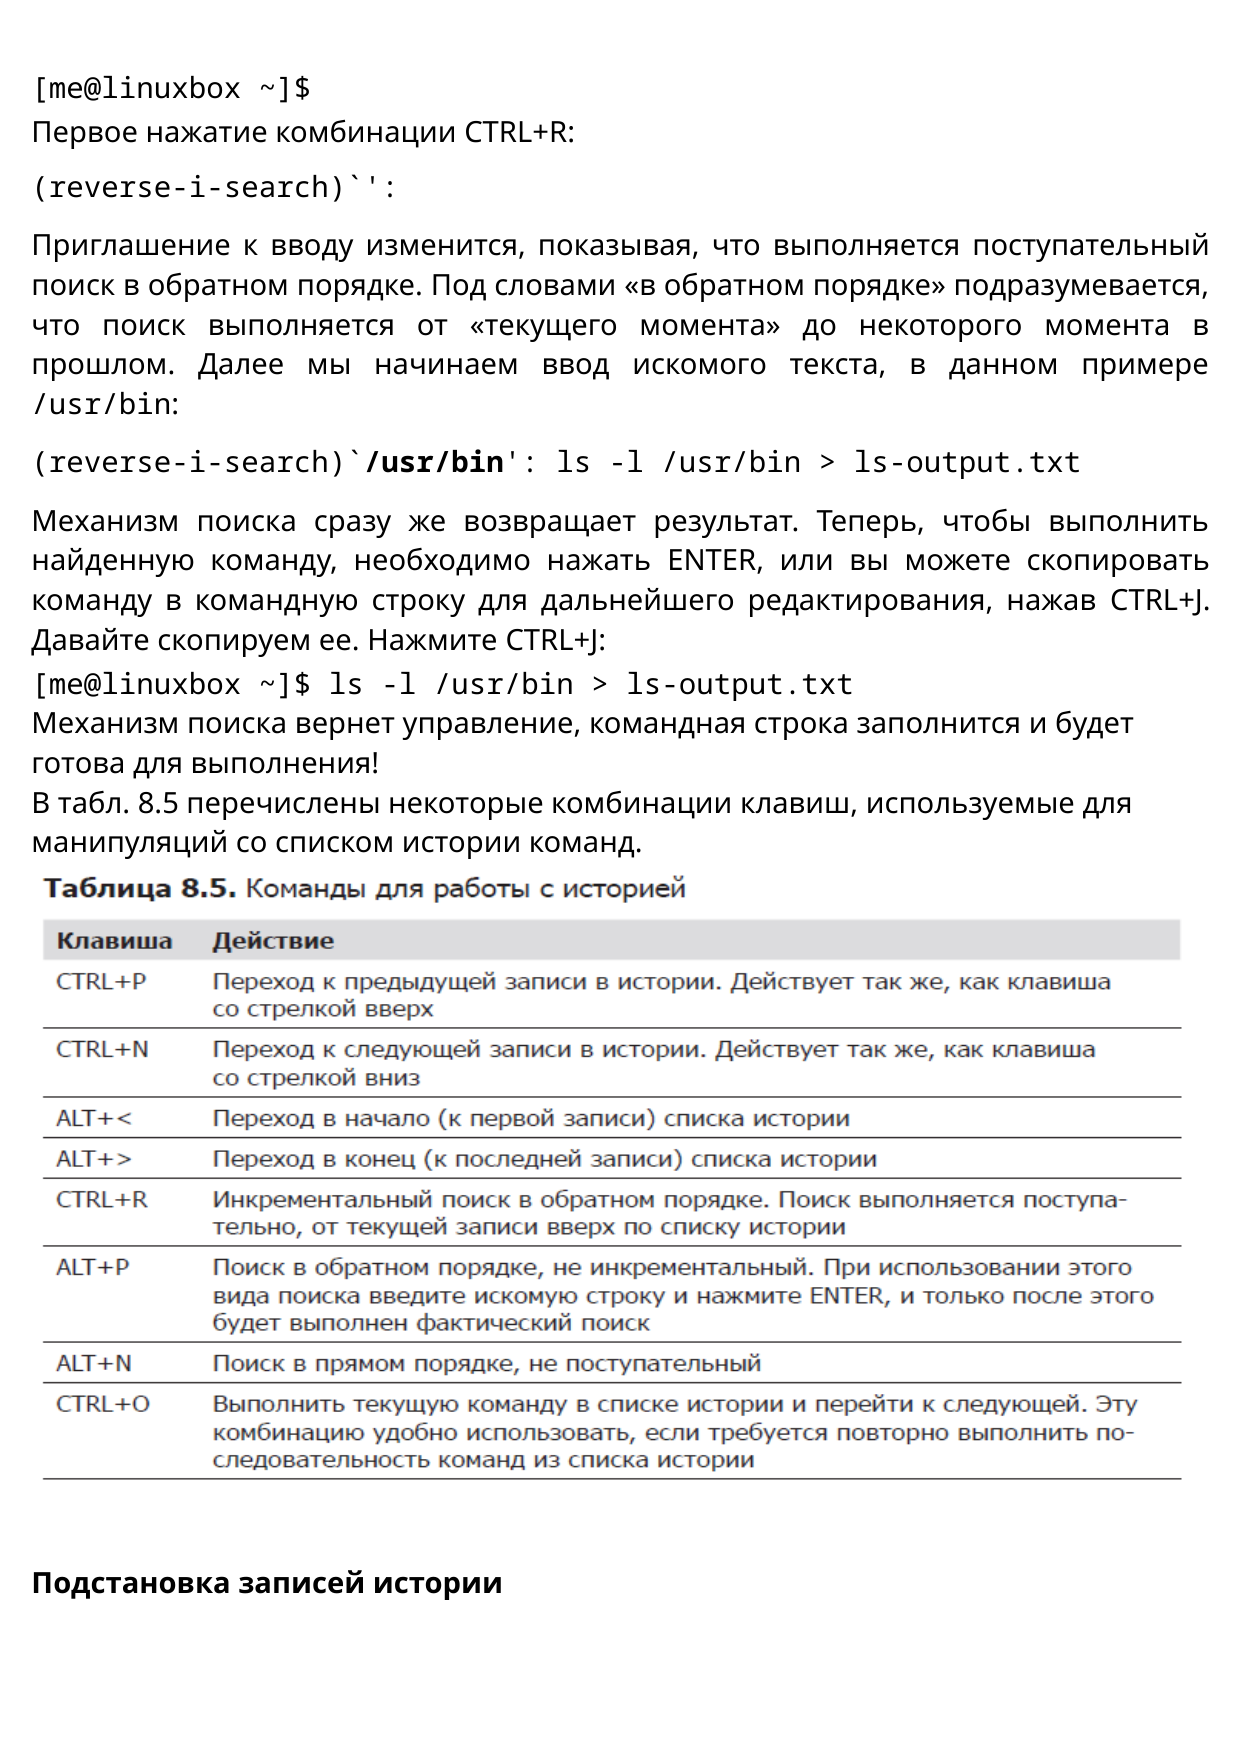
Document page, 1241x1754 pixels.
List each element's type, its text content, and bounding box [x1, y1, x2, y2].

text (reverse-i-search)`/usr/bin': ls -l /usr/bin > ls-output.txt [31, 442, 1210, 481]
text Подстановка записей истории [31, 1523, 1210, 1602]
text Механизм поиска сразу же возвращает результат. Теперь, чтобы выполнить найденную команду, необходимо нажать ENTER, или вы можете скопировать команду в командную строку для дальнейшего редактирования, нажав CTRL+J. Давайте скопируем ее. Нажмите CTRL+J: [31, 500, 1210, 659]
text [31, 861, 1210, 869]
picture [31, 869, 1211, 1523]
text (reverse-i-search)`': [31, 166, 1210, 206]
text Первое нажатие комбинации CTRL+R: [31, 112, 1210, 151]
text [me@linuxbox ~]$ [31, 28, 1210, 107]
text Приглашение к вводу изменится, показывая, что выполняется поступательный поиск в обратном порядке. Под словами «в обратном порядке» подразумевается, что поиск выполняется от «текущего момента» до некоторого момента в прошлом. Далее мы начинаем ввод искомого текста, в данном примере /usr/bin: [31, 224, 1210, 423]
text [me@linuxbox ~]$ ls -l /usr/bin > ls-output.txt Механизм поиска вернет управление, командная строка заполнится и будет готова для выполнения! В табл. 8.5 перечислены некоторые комбинации клавиш, используемые для манипуляций со списком истории команд. [31, 663, 1210, 861]
